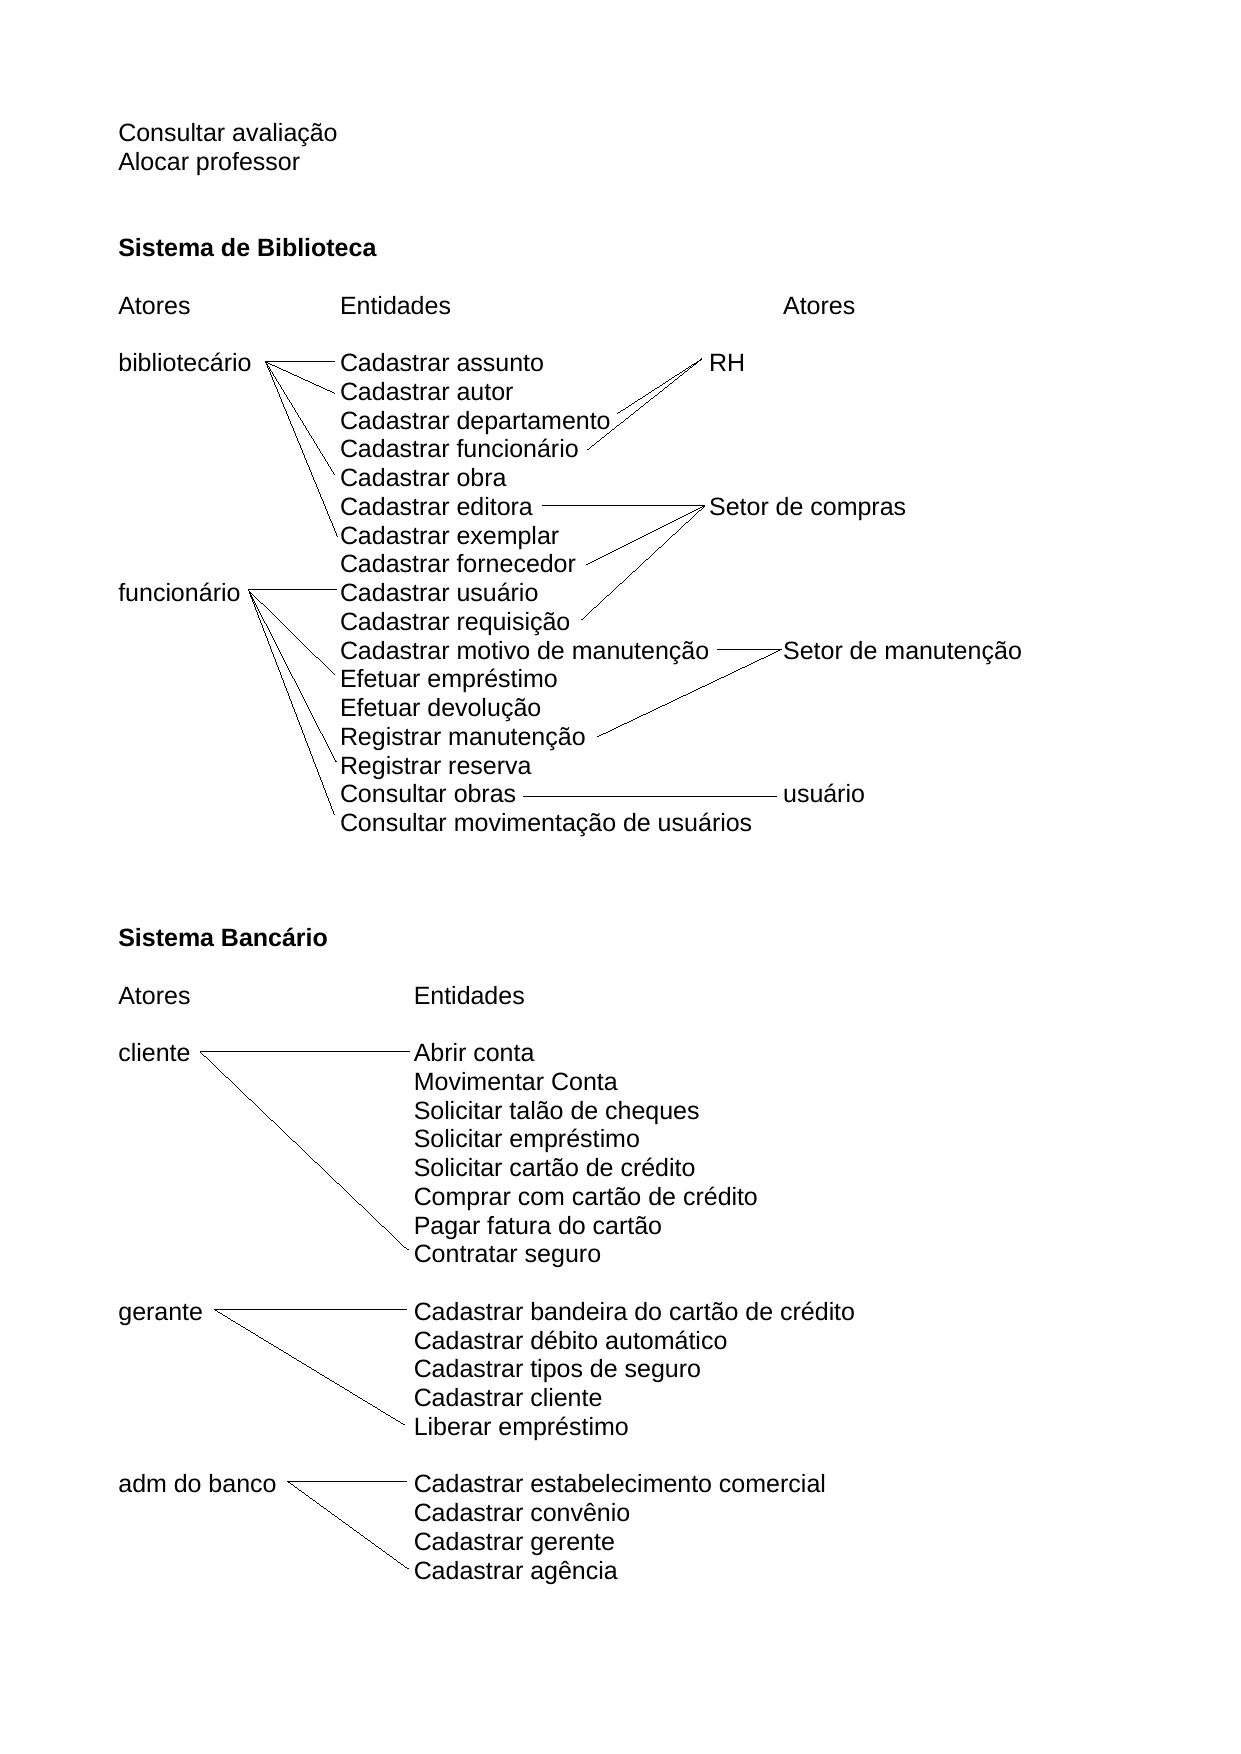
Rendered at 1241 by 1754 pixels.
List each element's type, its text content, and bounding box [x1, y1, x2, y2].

text Registrar reserva [118, 751, 1122, 779]
text cliente Abrir conta [118, 1038, 1122, 1067]
text Cadastrar fornecedor [118, 549, 1122, 578]
text Sistema de Biblioteca [118, 233, 1122, 262]
text Solicitar talão de cheques [118, 1096, 1122, 1124]
text Cadastrar gerente [118, 1527, 1122, 1556]
text Solicitar cartão de crédito [118, 1153, 1122, 1182]
text Cadastrar funcionário [118, 434, 1122, 463]
text Cadastrar tipos de seguro [118, 1354, 1122, 1383]
text Cadastrar requisição [118, 607, 1122, 636]
text Pagar fatura do cartão [118, 1211, 1122, 1239]
text Consultar movimentação de usuários [118, 808, 1122, 837]
text Cadastrar autor [118, 377, 1122, 406]
text Cadastrar agência [118, 1556, 1122, 1584]
text Cadastrar débito automático [118, 1326, 1122, 1354]
text Cadastrar exemplar [118, 521, 1122, 549]
text Comprar com cartão de crédito [118, 1182, 1122, 1211]
text bibliotecário Cadastrar assunto RH [118, 348, 1122, 377]
text Registrar manutenção [118, 722, 1122, 751]
text Consultar avaliação [118, 118, 1122, 147]
text adm do banco Cadastrar estabelecimento comercial [118, 1469, 1122, 1498]
text Movimentar Conta [118, 1067, 1122, 1096]
text Cadastrar editora Setor de compras [118, 492, 1122, 521]
text Cadastrar obra [118, 463, 1122, 492]
text Cadastrar cliente [118, 1383, 1122, 1412]
text Cadastrar convênio [118, 1498, 1122, 1527]
text Atores Entidades [118, 981, 1122, 1009]
text Sistema Bancário [118, 923, 1122, 952]
text Efetuar empréstimo [118, 664, 1122, 693]
text Cadastrar departamento [118, 406, 1122, 434]
text Solicitar empréstimo [118, 1124, 1122, 1153]
text Consultar obras usuário [118, 779, 1122, 808]
text gerante Cadastrar bandeira do cartão de crédito [118, 1297, 1122, 1326]
text Liberar empréstimo [118, 1412, 1122, 1441]
text Alocar professor [118, 147, 1122, 176]
text Contratar seguro [118, 1239, 1122, 1268]
text Cadastrar motivo de manutenção Setor de manutenção [118, 636, 1122, 664]
text Efetuar devolução [118, 693, 1122, 722]
text funcionário Cadastrar usuário [118, 578, 1122, 607]
text Atores Entidades Atores [118, 291, 1122, 319]
